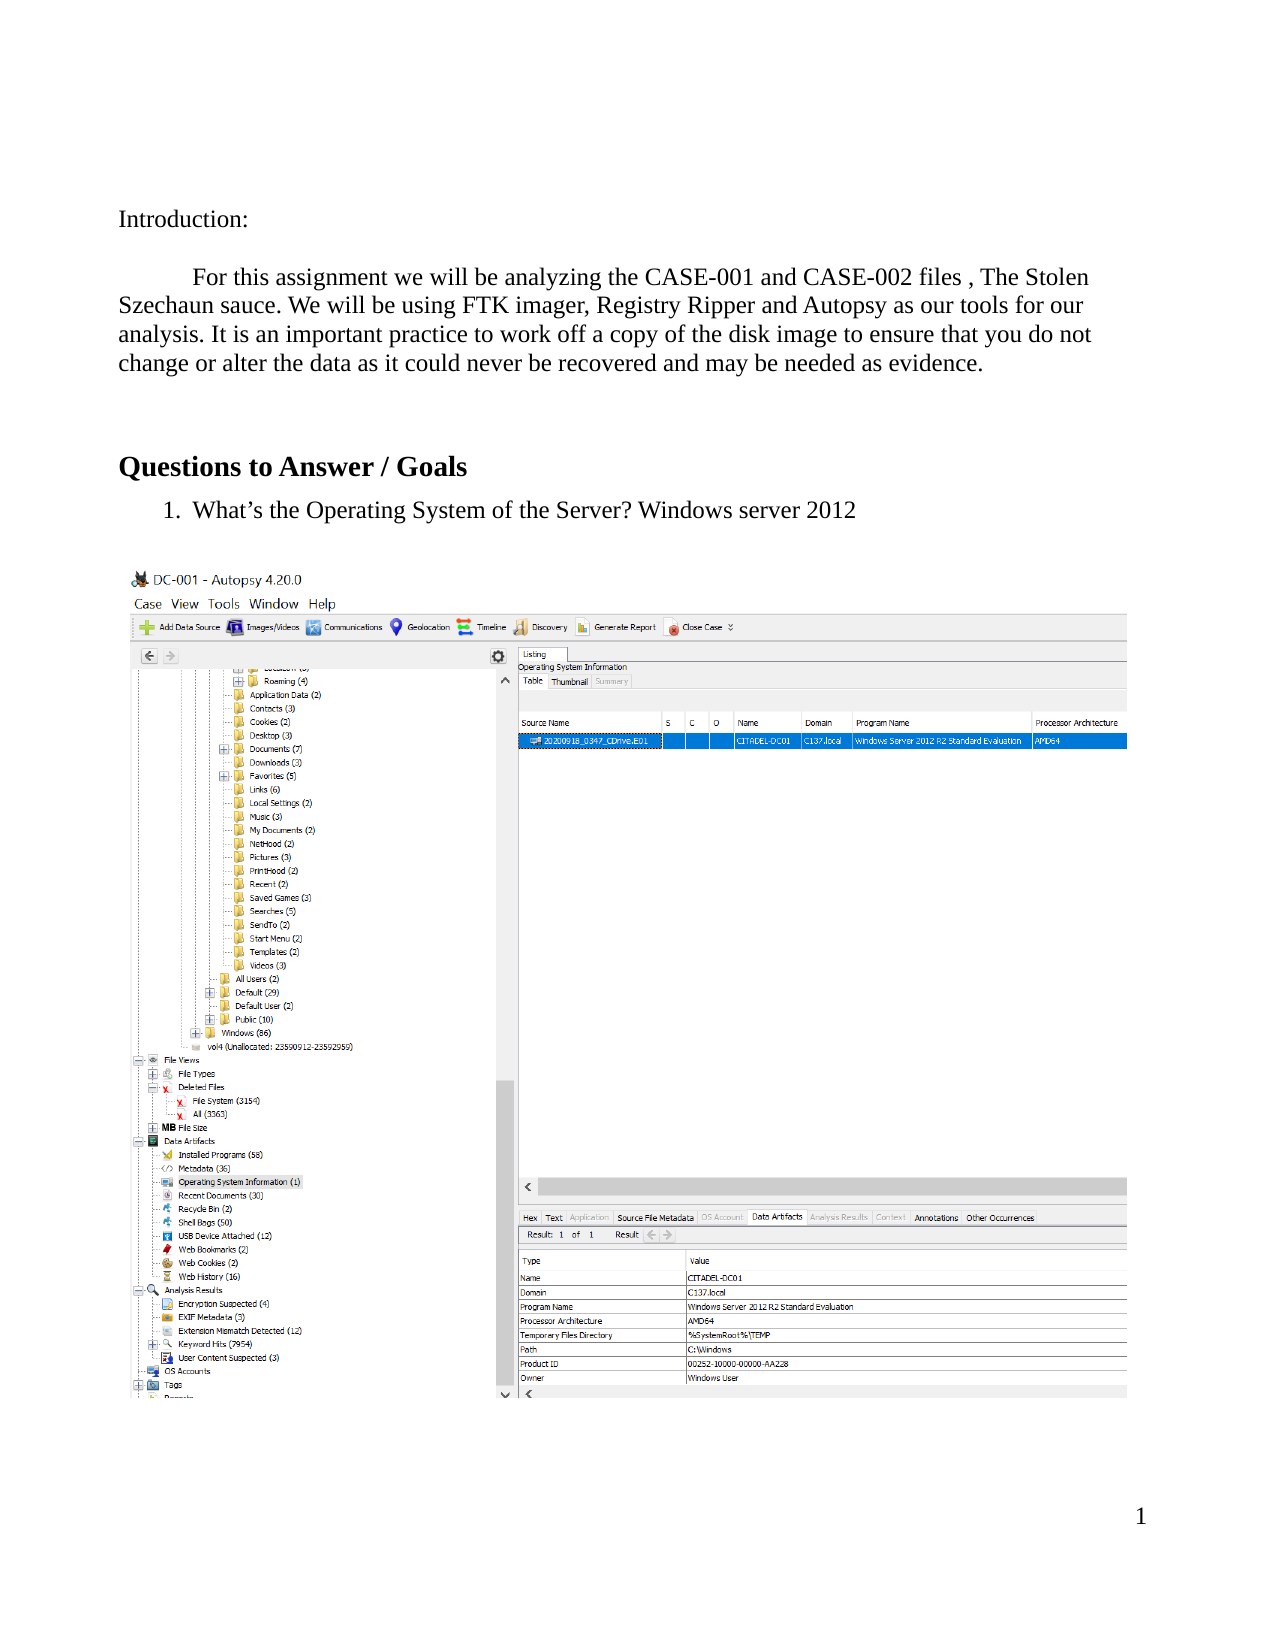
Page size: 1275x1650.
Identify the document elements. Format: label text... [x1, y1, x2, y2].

subtitle Questions to Answer / Goals [118, 449, 1157, 482]
picture [130, 566, 1127, 1398]
text Introduction: [118, 204, 1157, 233]
list 1 [827, 1501, 1157, 1530]
list What’s the Operating System of the Server? Windows server 2012 [162, 495, 1157, 524]
text For this assignment we will be analyzing the CASE-001 and CASE-002 files , The Stolen Szechaun sauce. We will be using FTK imager, Registry Ripper and Autopsy as our tools for our analysis. It is an important practice to work off a copy of the disk image to ensure that you do not change or alter the data as it could never be recovered and may be needed as evidence. [118, 262, 1157, 377]
